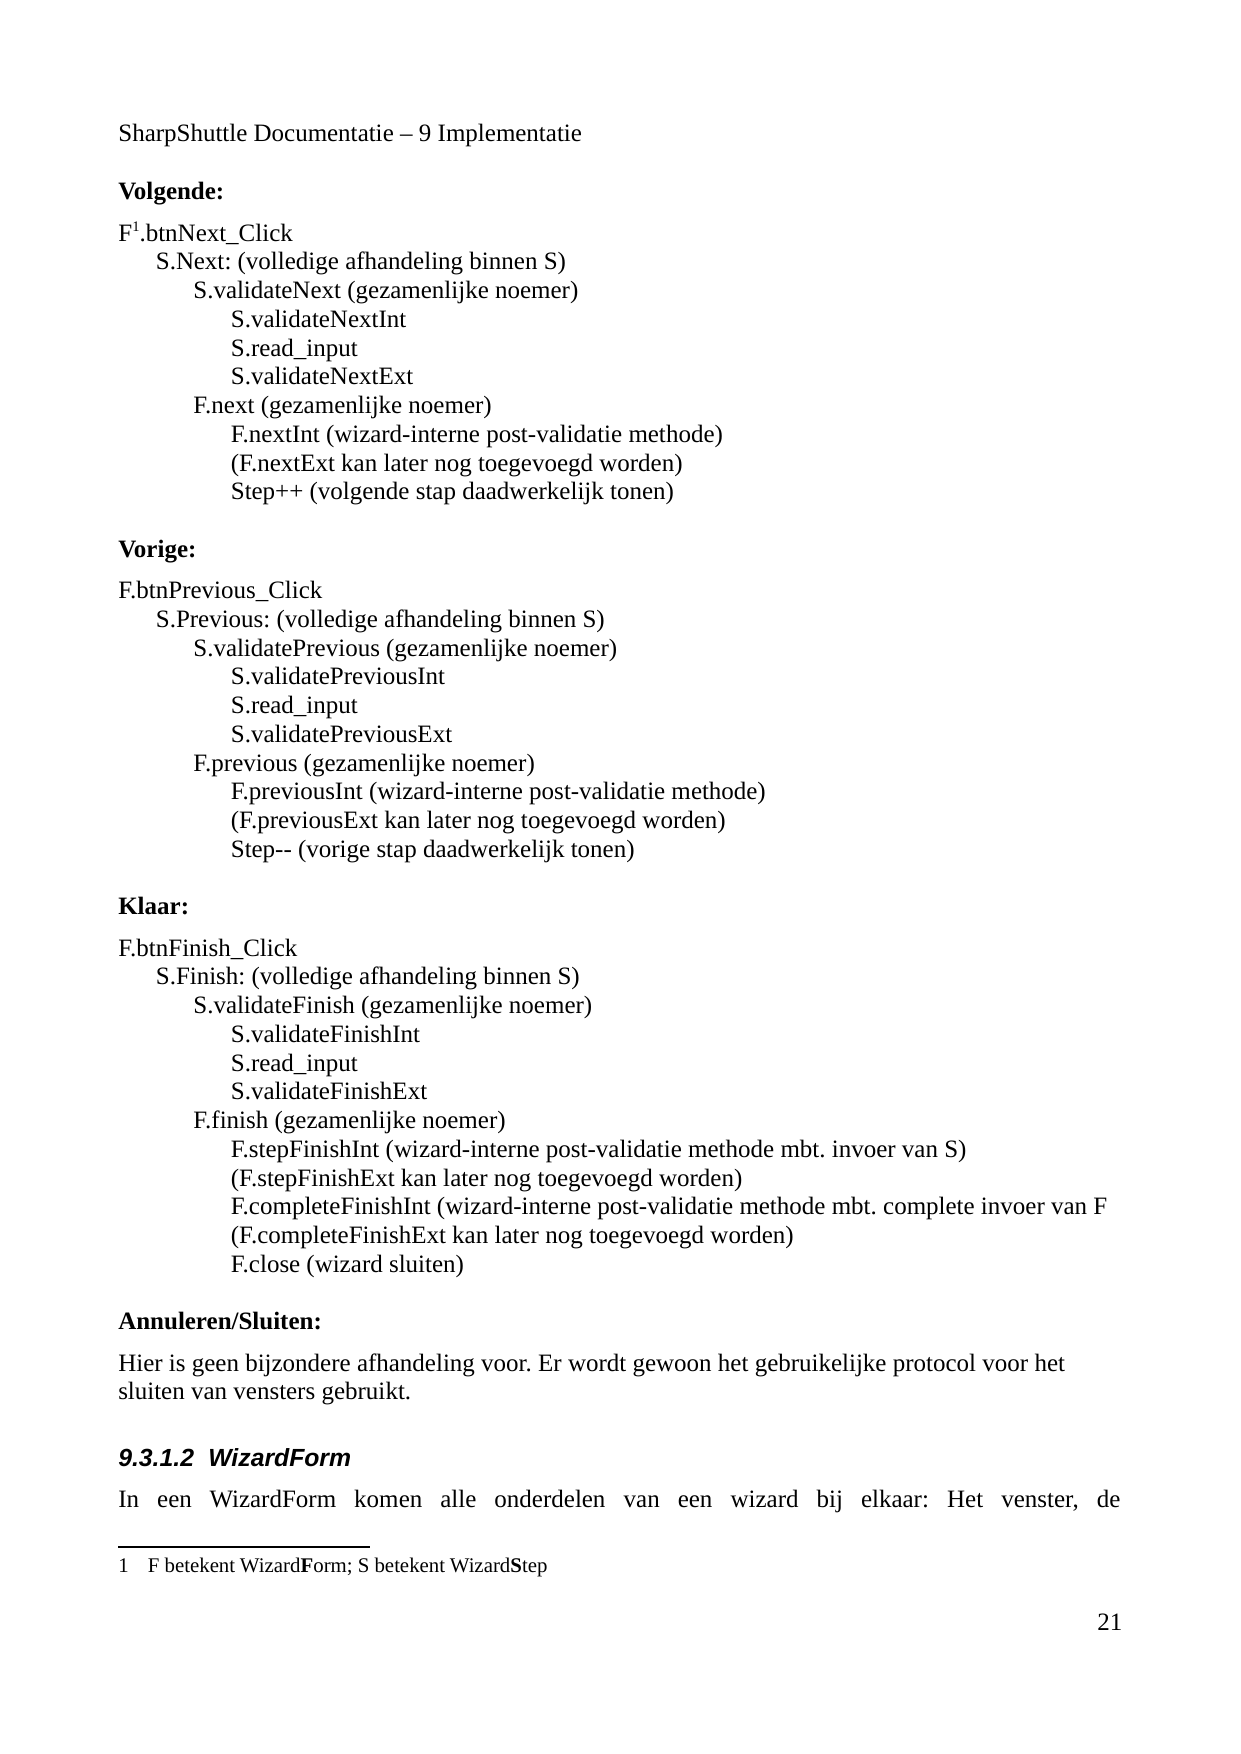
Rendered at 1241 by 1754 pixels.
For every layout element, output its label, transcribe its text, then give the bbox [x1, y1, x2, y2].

text F.stepFinishInt (wizard-interne post-validatie methode mbt. invoer van S) [231, 1134, 1122, 1163]
text S.validateNext (gezamenlijke noemer) [193, 275, 1122, 304]
subtitle WizardForm [118, 1443, 1122, 1471]
text S.validatePrevious (gezamenlijke noemer) [193, 633, 1122, 661]
text S.read_input [231, 1048, 1122, 1076]
text S.Next: (volledige afhandeling binnen S) [156, 246, 1122, 275]
text F betekent WizardForm; S betekent WizardStep [118, 1553, 1122, 1577]
text Step++ (volgende stap daadwerkelijk tonen) [231, 476, 1122, 505]
text Hier is geen bijzondere afhandeling voor. Er wordt gewoon het gebruikelijke protocol voor het sluiten van vensters gebruikt. [118, 1348, 1122, 1405]
text (F.completeFinishExt kan later nog toegevoegd worden) [231, 1220, 1122, 1249]
text S.validateFinishExt [231, 1076, 1122, 1105]
text F.nextInt (wizard-interne post-validatie methode) [231, 419, 1122, 448]
text F.btnNext_Click [118, 218, 1122, 246]
text S.read_input [231, 333, 1122, 361]
text S.validatePreviousExt [231, 719, 1122, 748]
text Volgende: [118, 176, 1122, 205]
text S.read_input [231, 690, 1122, 719]
text S.Previous: (volledige afhandeling binnen S) [156, 604, 1122, 633]
text Step-- (vorige stap daadwerkelijk tonen) [231, 834, 1122, 863]
text Vorige: [118, 534, 1122, 563]
text (F.nextExt kan later nog toegevoegd worden) [231, 448, 1122, 476]
text F.previous (gezamenlijke noemer) [193, 748, 1122, 776]
text Annuleren/Sluiten: [118, 1306, 1122, 1335]
text (F.previousExt kan later nog toegevoegd worden) [231, 805, 1122, 834]
text F.btnFinish_Click [118, 933, 1122, 961]
text F.previousInt (wizard-interne post-validatie methode) [231, 776, 1122, 805]
text F.next (gezamenlijke noemer) [193, 390, 1122, 419]
text S.validateFinishInt [231, 1019, 1122, 1048]
text F.finish (gezamenlijke noemer) [193, 1105, 1122, 1134]
text F.completeFinishInt (wizard-interne post-validatie methode mbt. complete invoer van F [231, 1191, 1122, 1220]
text S.validateFinish (gezamenlijke noemer) [193, 990, 1122, 1019]
text F.close (wizard sluiten) [231, 1249, 1122, 1278]
text Klaar: [118, 891, 1122, 920]
text S.validateNextInt [231, 304, 1122, 333]
text F.btnPrevious_Click [118, 575, 1122, 604]
text S.validatePreviousInt [231, 661, 1122, 690]
text In een WizardForm komen alle onderdelen van een wizard bij elkaar: Het venster, de [118, 1484, 1122, 1512]
text S.Finish: (volledige afhandeling binnen S) [156, 961, 1122, 990]
text S.validateNextExt [231, 361, 1122, 390]
text (F.stepFinishExt kan later nog toegevoegd worden) [231, 1163, 1122, 1191]
